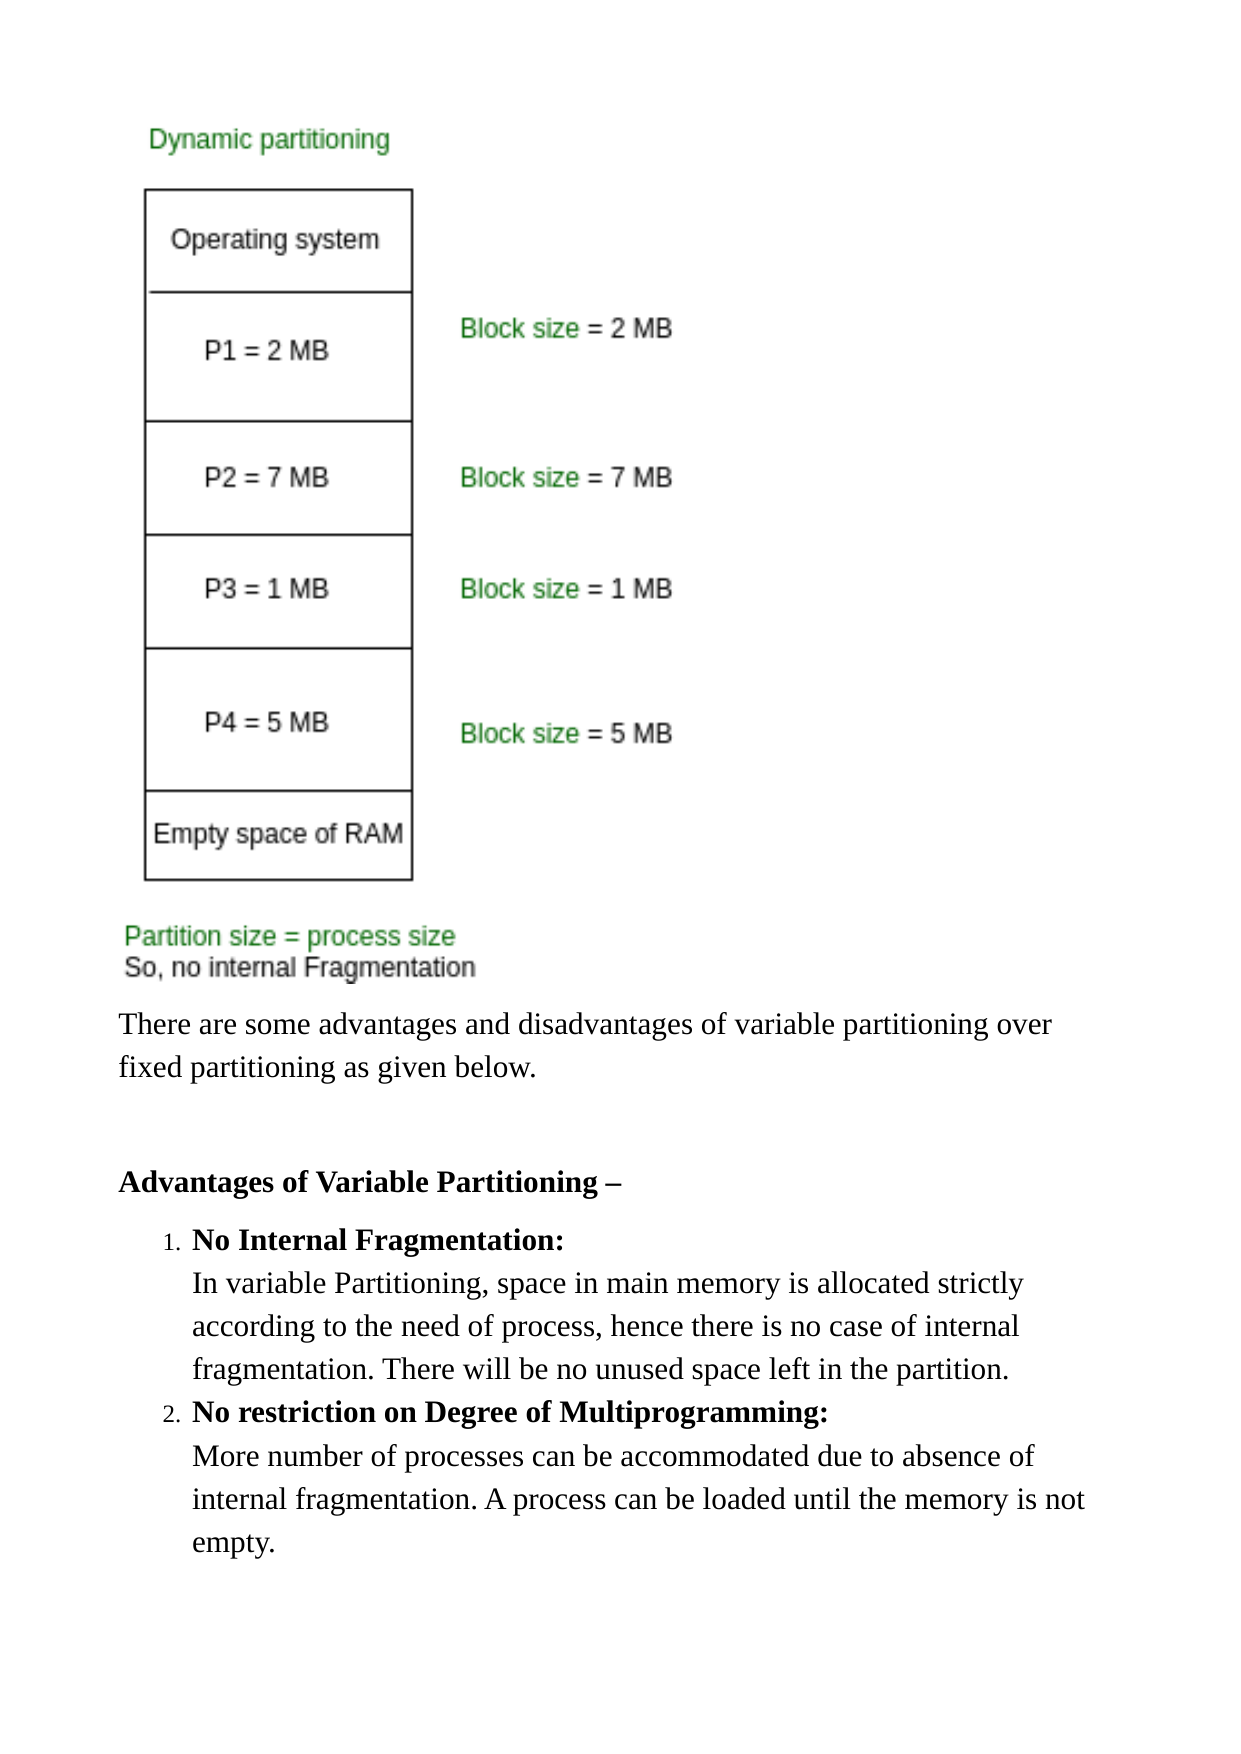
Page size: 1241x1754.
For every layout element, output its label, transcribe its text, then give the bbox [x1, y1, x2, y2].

list No restriction on Degree of Multiprogramming: More number of processes can be accommodated due to absence of internal fragmentation. A process can be loaded until the memory is not empty. [162, 1394, 1122, 1559]
list No Internal Fragmentation: In variable Partitioning, space in main memory is allocated strictly according to the need of process, hence there is no case of internal fragmentation. There will be no unused space left in the partition. [162, 1221, 1122, 1386]
text Advantages of Variable Partitioning – [118, 1163, 1122, 1199]
picture [118, 118, 703, 984]
text There are some advantages and disadvantages of variable partitioning over fixed partitioning as given below. [118, 1005, 1122, 1084]
